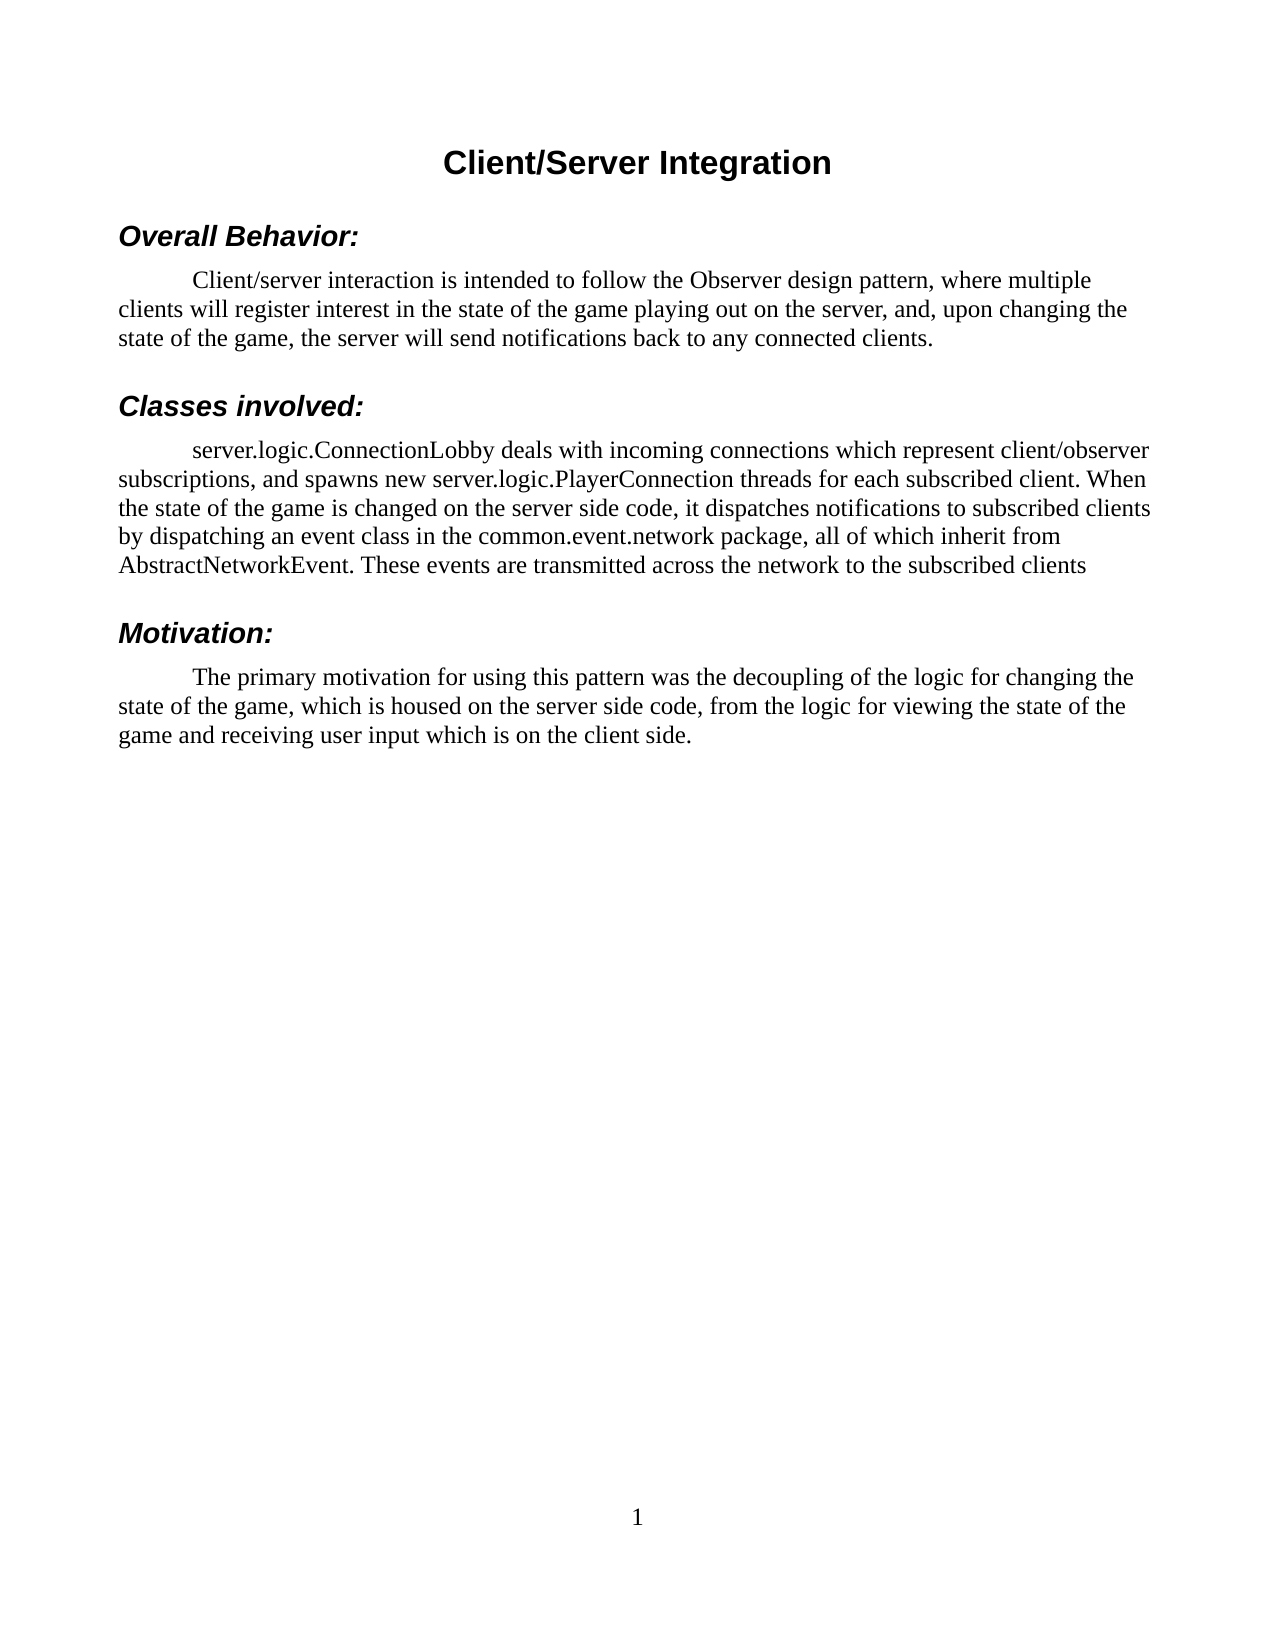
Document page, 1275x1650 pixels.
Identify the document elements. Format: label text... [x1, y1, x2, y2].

subtitle Motivation: [118, 616, 1157, 650]
subtitle Overall Behavior: [118, 219, 1157, 253]
text The primary motivation for using this pattern was the decoupling of the logic for changing the state of the game, which is housed on the server side code, from the logic for viewing the state of the game and receiving user input which is on the client side. [118, 662, 1157, 749]
subtitle Classes involved: [118, 389, 1157, 423]
subtitle Client/Server Integration [118, 143, 1157, 182]
text Client/server interaction is intended to follow the Observer design pattern, where multiple clients will register interest in the state of the game playing out on the server, and, upon changing the state of the game, the server will send notifications back to any connected clients. [118, 265, 1157, 352]
text server.logic.ConnectionLobby deals with incoming connections which represent client/observer subscriptions, and spawns new server.logic.PlayerConnection threads for each subscribed client. When the state of the game is changed on the server side code, it dispatches notifications to subscribed clients by dispatching an event class in the common.event.network package, all of which inherit from AbstractNetworkEvent. These events are transmitted across the network to the subscribed clients [118, 435, 1157, 579]
